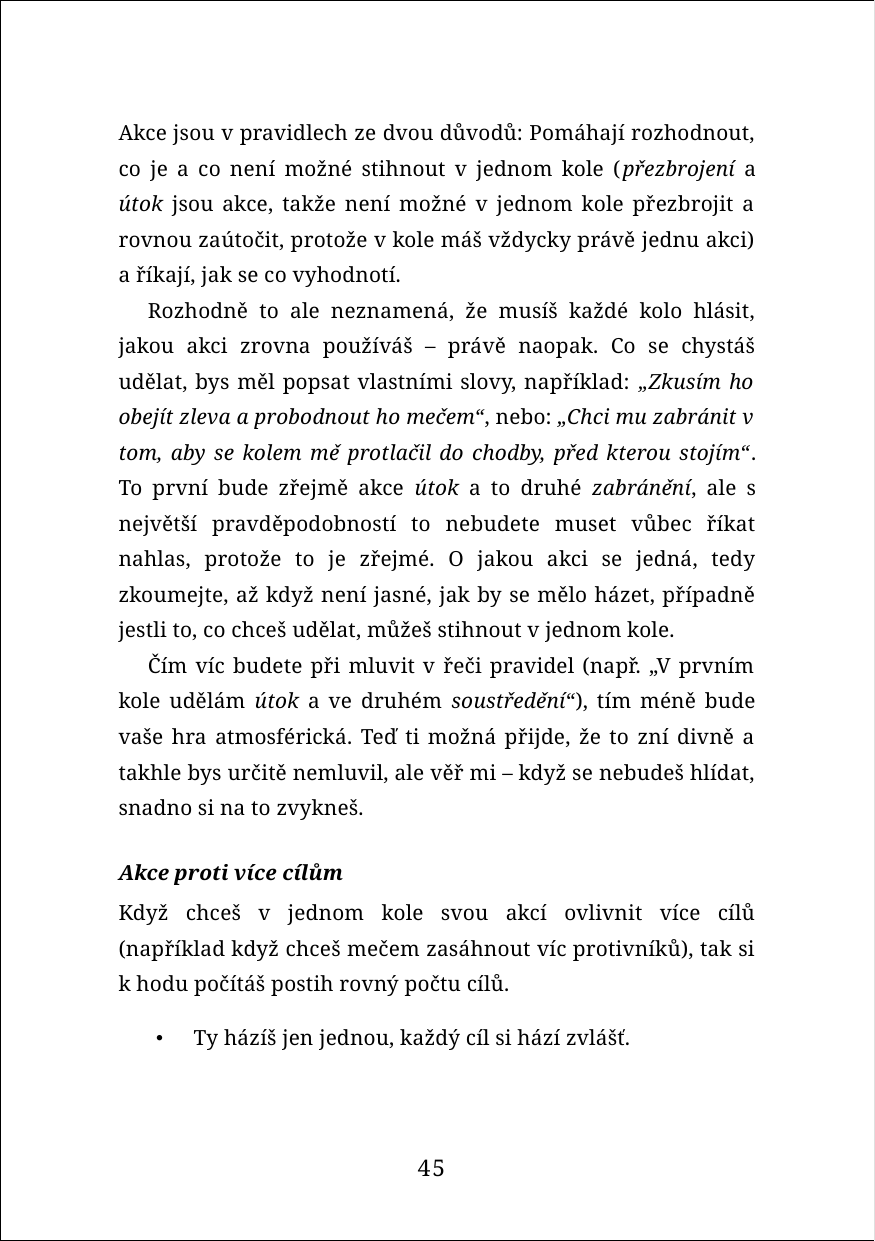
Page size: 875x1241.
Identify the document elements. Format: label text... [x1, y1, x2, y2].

text Když chceš v jednom kole svou akcí ovlivnit více cílů (například když chceš mečem zasáhnout víc protivníků), tak si k hodu počítáš postih rovný počtu cílů. [118, 898, 756, 998]
text Akce jsou v pravidlech ze dvou důvodů: Pomáhají rozhodnout, co je a co není možné stihnout v jednom kole (přezbrojení a útok jsou akce, takže není možné v jednom kole přezbrojit a rovnou zaútočit, protože v kole máš vždycky právě jednu akci) a říkají, jak se co vyhodnotí. Rozhodně to ale neznamená, že musíš každé kolo hlásit, jakou akci zrovna používáš – právě naopak. Co se chystáš udělat, bys měl popsat vlastními slovy, například: „Zkusím ho obejít zleva a probodnout ho mečem“, nebo: „Chci mu zabránit v tom, aby se kolem mě protlačil do chodby, před kterou stojím“. To první bude zřejmě akce útok a to druhé zabránění, ale s největší pravděpodobností to nebudete muset vůbec říkat nahlas, protože to je zřejmé. O jakou akci se jedná, tedy zkoumejte, až když není jasné, jak by se mělo házet, případně jestli to, co chceš udělat, můžeš stihnout v jednom kole. Čím víc budete při mluvit v řeči pravidel (např. „V prvním kole udělám útok a ve druhém soustředění“), tím méně bude vaše hra atmosférická. Teď ti možná přijde, že to zní divně a takhle bys určitě nemluvil, ale věř mi – když se nebudeš hlídat, snadno si na to zvykneš. [118, 118, 756, 822]
subtitle Akce proti více cílům [118, 858, 756, 887]
list Ty házíš jen jednou, každý cíl si hází zvlášť. [156, 1023, 756, 1051]
